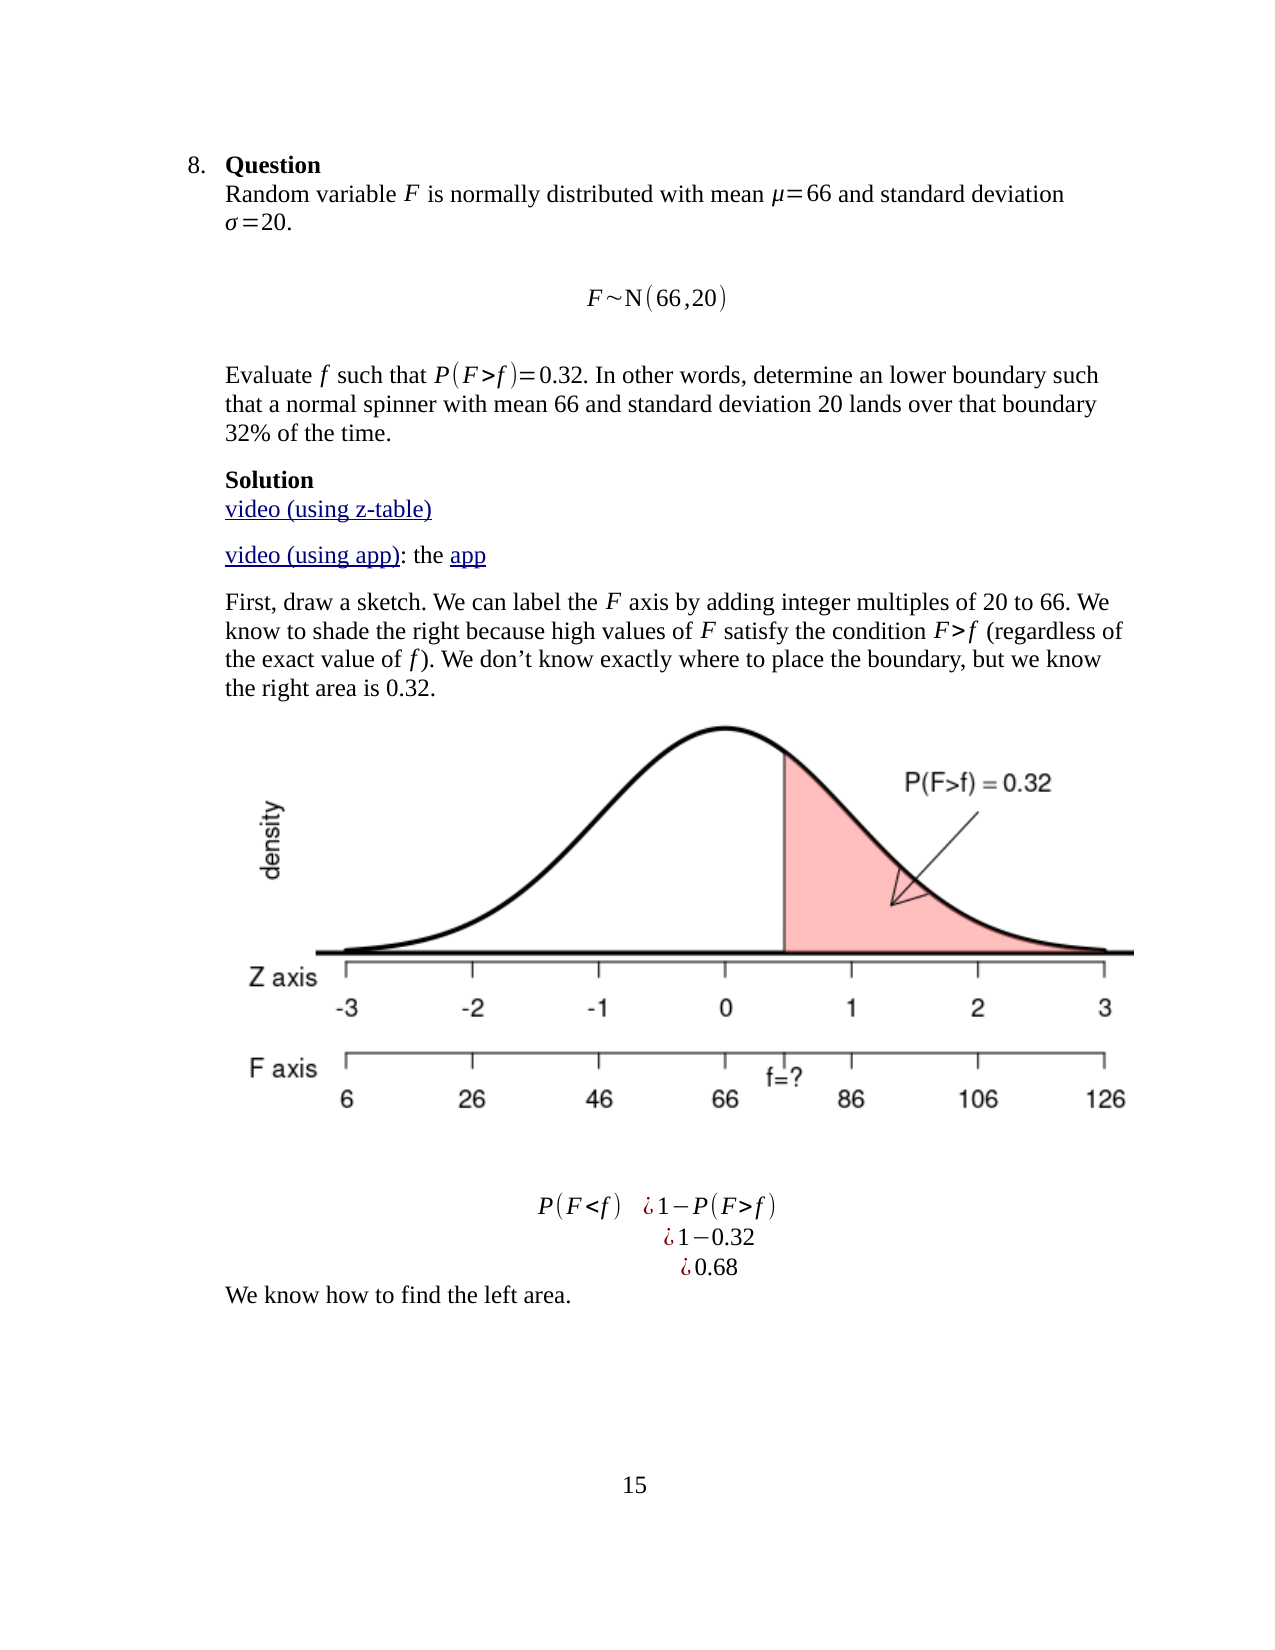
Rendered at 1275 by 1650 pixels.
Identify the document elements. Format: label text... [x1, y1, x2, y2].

list video (using app): the app [187, 540, 1125, 569]
list We know how to find the left area. [187, 720, 1125, 1309]
list Evaluate such that . In other words, determine an lower boundary such that a normal spinner with mean 66 and standard deviation 20 lands over that boundary 32% of the time. [187, 359, 1125, 447]
list Question Random variable is normally distributed with mean and standard deviation . [187, 150, 1125, 236]
list Solution video (using z-table) [187, 465, 1125, 522]
list First, draw a sketch. We can label the axis by adding integer multiples of 20 to 66. We know to shade the right because high values of satisfy the condition (regardless of the exact value of ). We don’t know exactly where to place the boundary, but we know the right area is 0.32. [187, 587, 1125, 702]
picture [225, 720, 1134, 1175]
